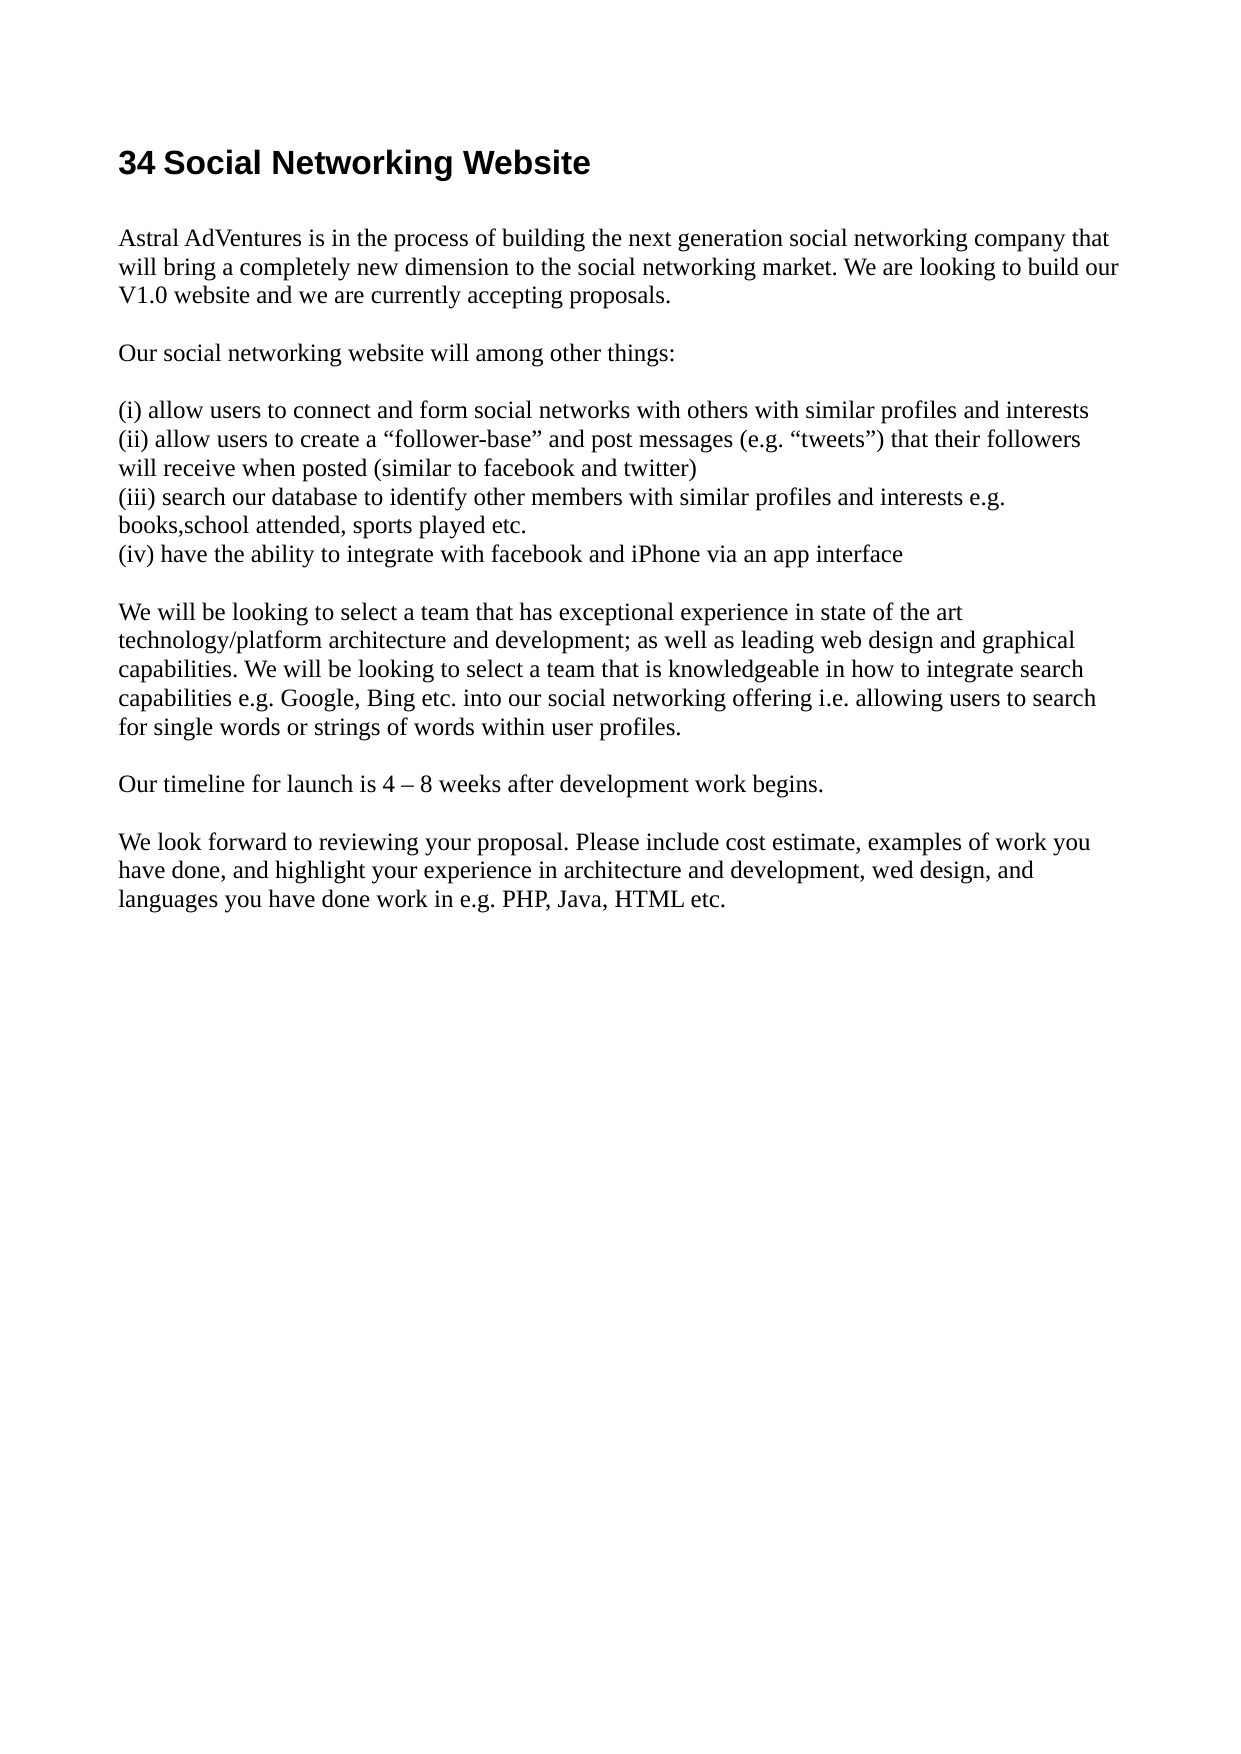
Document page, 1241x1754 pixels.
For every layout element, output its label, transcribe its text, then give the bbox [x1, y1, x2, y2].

subtitle Social Networking Website [118, 143, 1122, 182]
text Astral AdVentures is in the process of building the next generation social networking company that will bring a completely new dimension to the social networking market. We are looking to build our V1.0 website and we are currently accepting proposals. Our social networking website will among other things: (i) allow users to connect and form social networks with others with similar profiles and interests (ii) allow users to create a “follower-base” and post messages (e.g. “tweets”) that their followers will receive when posted (similar to facebook and twitter) (iii) search our database to identify other members with similar profiles and interests e.g. books,school attended, sports played etc. (iv) have the ability to integrate with facebook and iPhone via an app interface We will be looking to select a team that has exceptional experience in state of the art technology/platform architecture and development; as well as leading web design and graphical capabilities. We will be looking to select a team that is knowledgeable in how to integrate search capabilities e.g. Google, Bing etc. into our social networking offering i.e. allowing users to search for single words or strings of words within user profiles. Our timeline for launch is 4 – 8 weeks after development work begins. We look forward to reviewing your proposal. Please include cost estimate, examples of work you have done, and highlight your experience in architecture and development, wed design, and languages you have done work in e.g. PHP, Java, HTML etc. [118, 194, 1122, 913]
